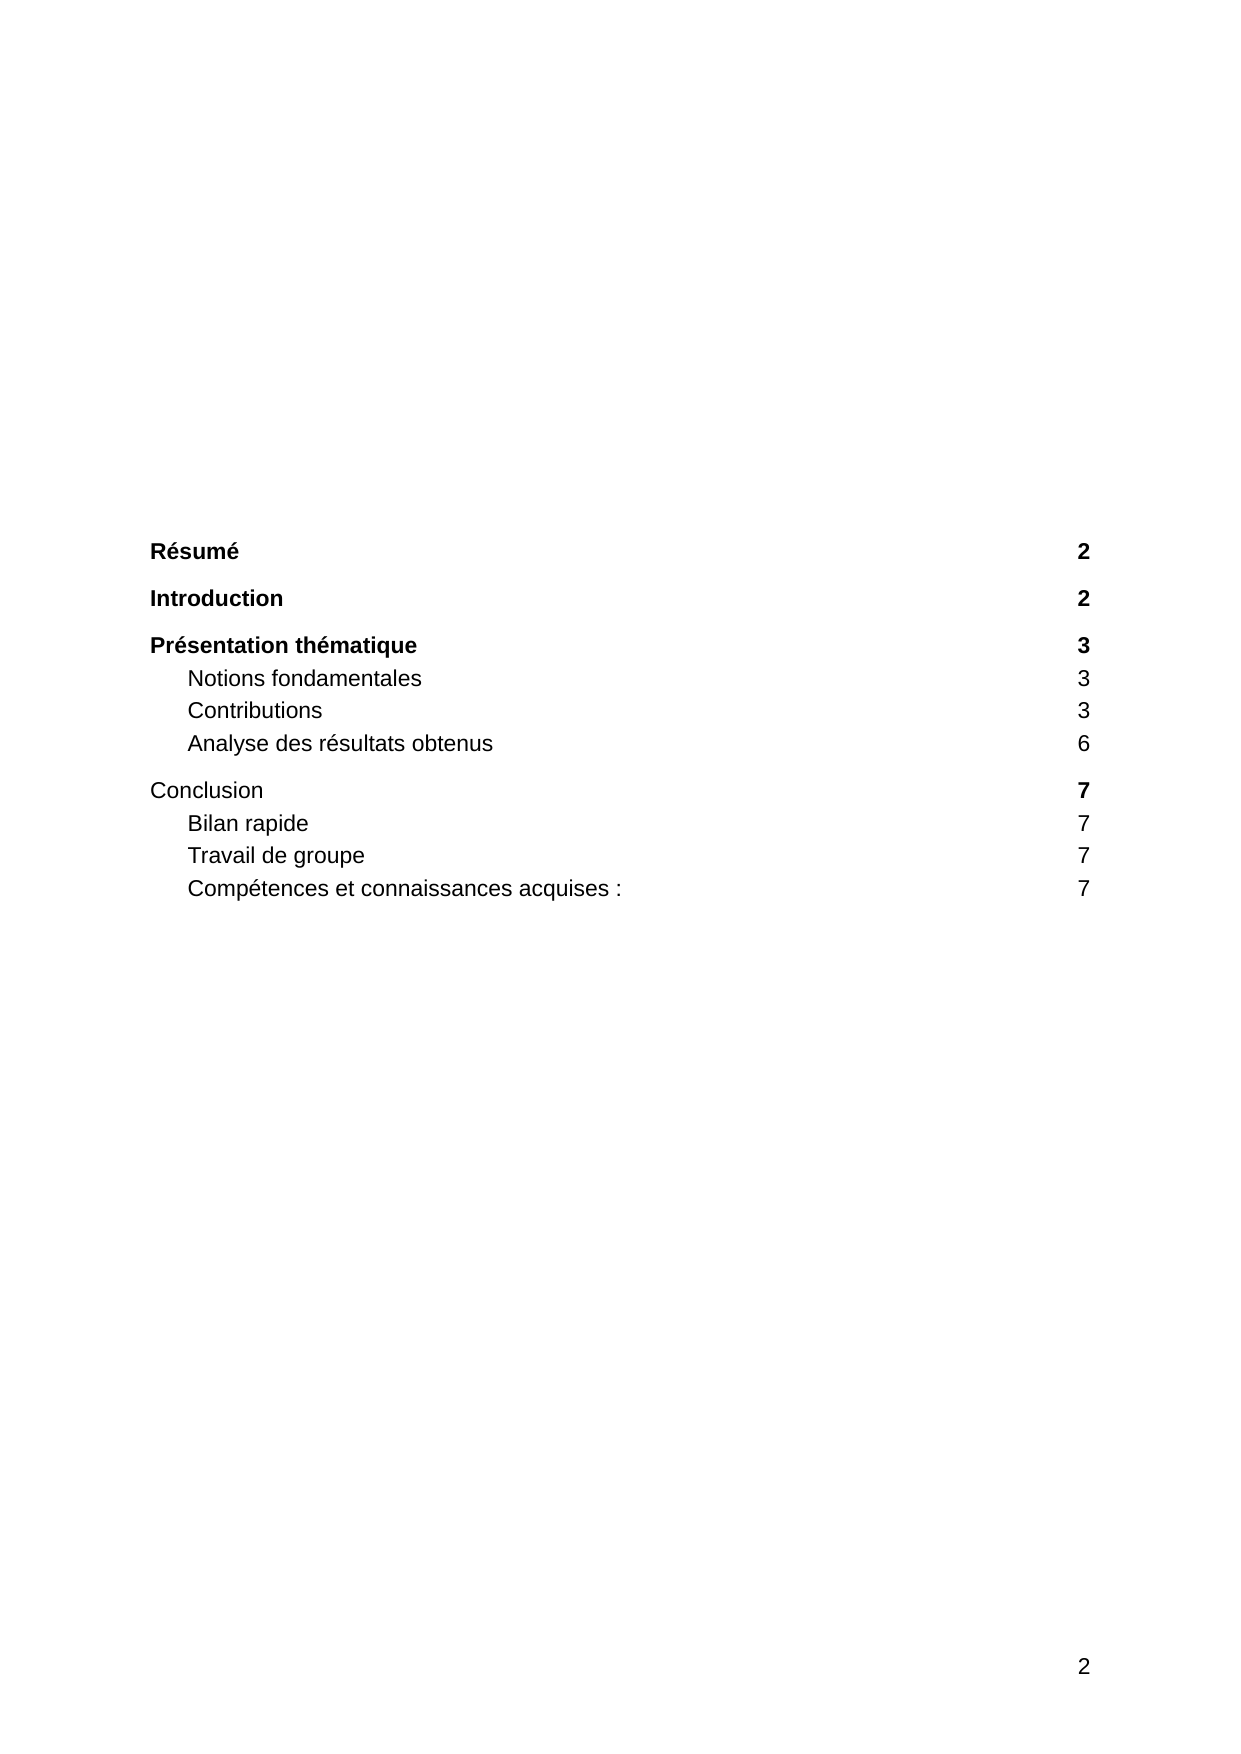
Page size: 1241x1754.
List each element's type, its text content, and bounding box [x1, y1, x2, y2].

text Résumé 2 [150, 538, 1090, 564]
text Bilan rapide 7 [187, 810, 1090, 836]
text Introduction 2 [150, 585, 1090, 611]
text Travail de groupe 7 [187, 842, 1090, 869]
text Compétences et connaissances acquises : 7 [187, 875, 1090, 901]
text Présentation thématique 3 [150, 632, 1090, 658]
text Analyse des résultats obtenus 6 [187, 730, 1090, 756]
text Conclusion 7 [150, 777, 1090, 803]
text Contributions 3 [187, 697, 1090, 724]
text Notions fondamentales 3 [187, 665, 1090, 691]
